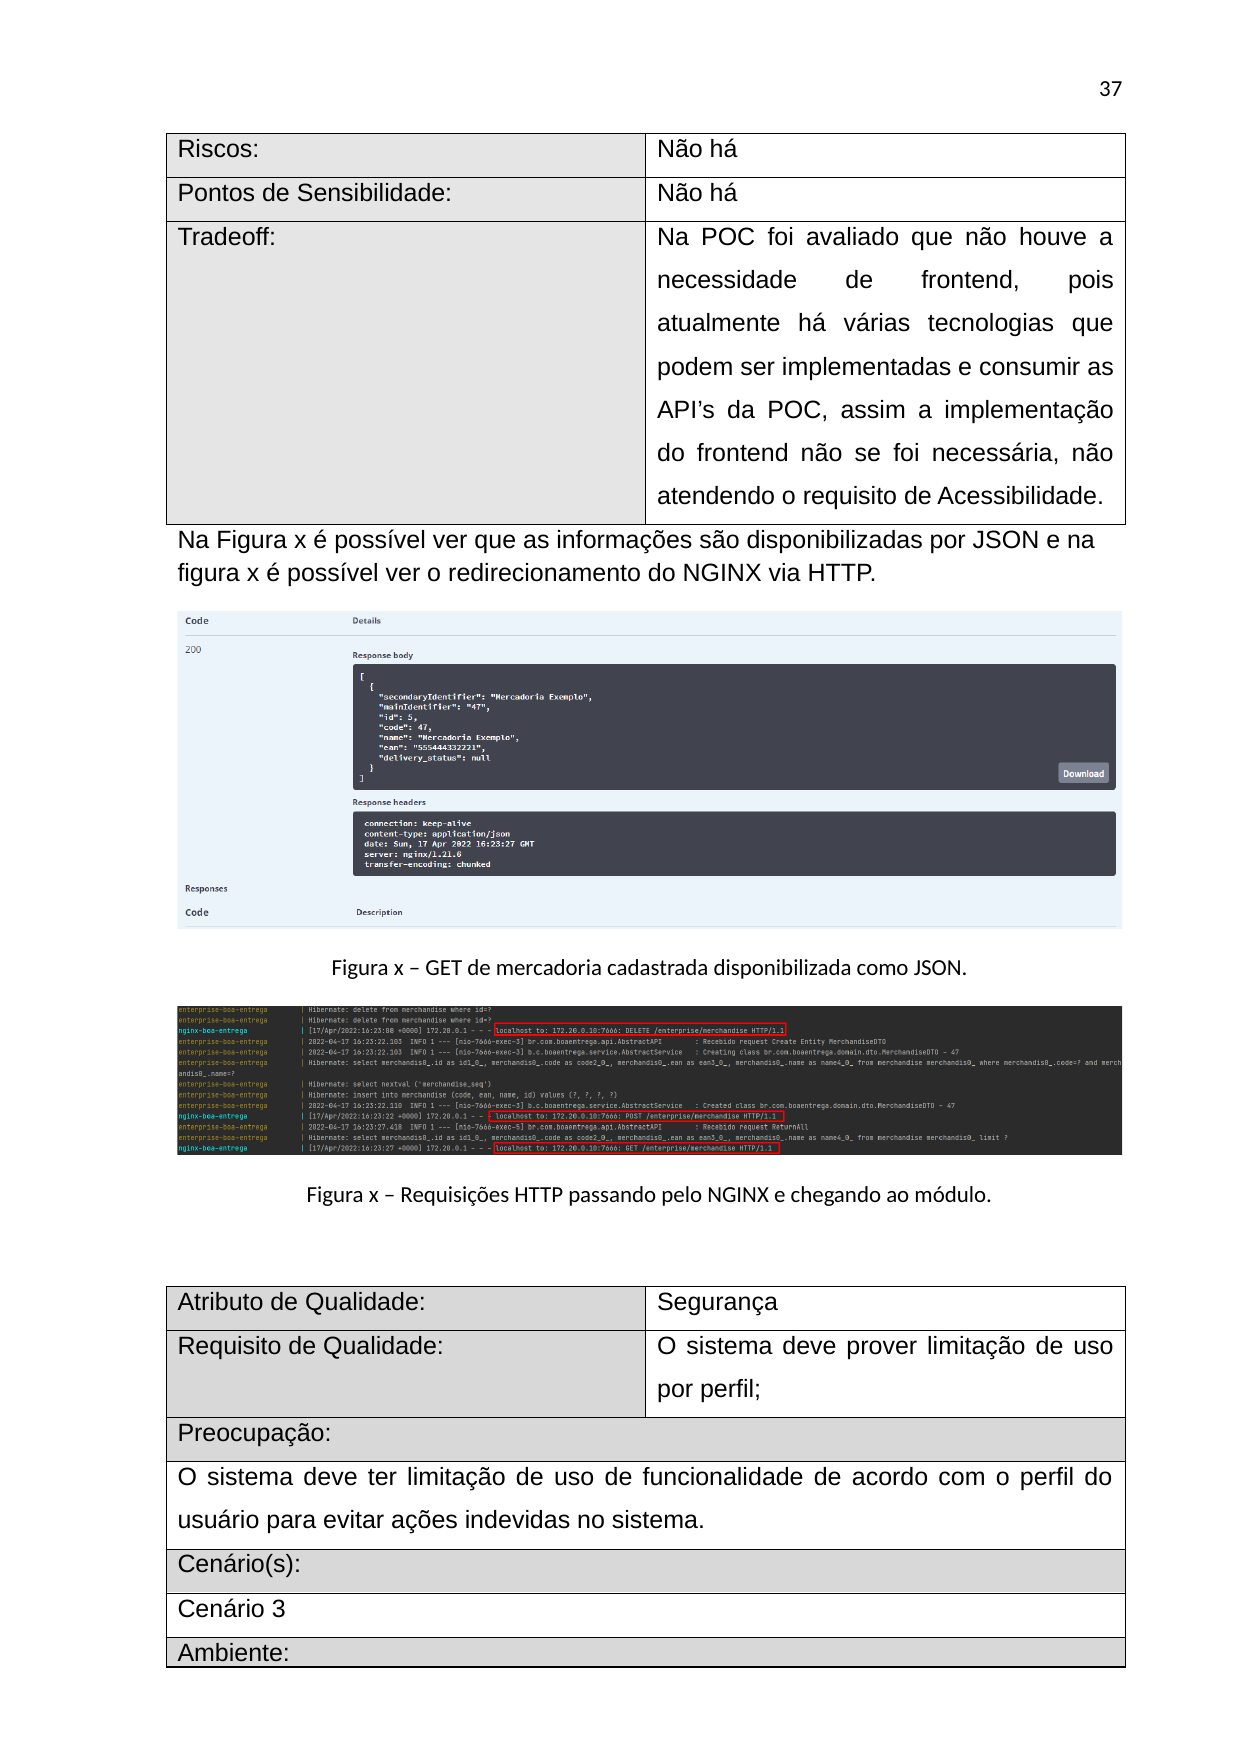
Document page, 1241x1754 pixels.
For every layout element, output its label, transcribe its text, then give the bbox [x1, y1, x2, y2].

table_cell O sistema deve prover limitação de uso por perfil; [646, 1331, 1125, 1417]
table_cell Riscos: [167, 134, 645, 177]
text Figura x – Requisições HTTP passando pelo NGINX e chegando ao módulo. [177, 1180, 1122, 1208]
table_cell Preocupação: [167, 1418, 1125, 1461]
table_cell Não há [646, 178, 1125, 221]
table_header Atributo de Qualidade: [167, 1287, 645, 1330]
table_cell Cenário 3 [167, 1594, 1125, 1637]
table_cell Ambiente: [167, 1638, 1125, 1666]
table_header Segurança [646, 1287, 1125, 1330]
table_cell Pontos de Sensibilidade: [167, 178, 645, 221]
text Na Figura x é possível ver que as informações são disponibilizadas por JSON e na figura x é possível ver o redirecionamento do NGINX via HTTP. [177, 525, 1122, 587]
table_cell Cenário(s): [167, 1550, 1125, 1592]
table_cell Tradeoff: [167, 222, 645, 524]
text Figura x – GET de mercadoria cadastrada disponibilizada como JSON. [177, 953, 1122, 981]
table_cell Requisito de Qualidade: [167, 1331, 645, 1417]
table_cell O sistema deve ter limitação de uso de funcionalidade de acordo com o perfil do usuário para evitar ações indevidas no sistema. [167, 1462, 1125, 1548]
table_cell Não há [646, 134, 1125, 177]
table_cell Na POC foi avaliado que não houve a necessidade de frontend, pois atualmente há várias tecnologias que podem ser implementadas e consumir as API’s da POC, assim a implementação do frontend não se foi necessária, não atendendo o requisito de Acessibilidade. [646, 222, 1125, 524]
